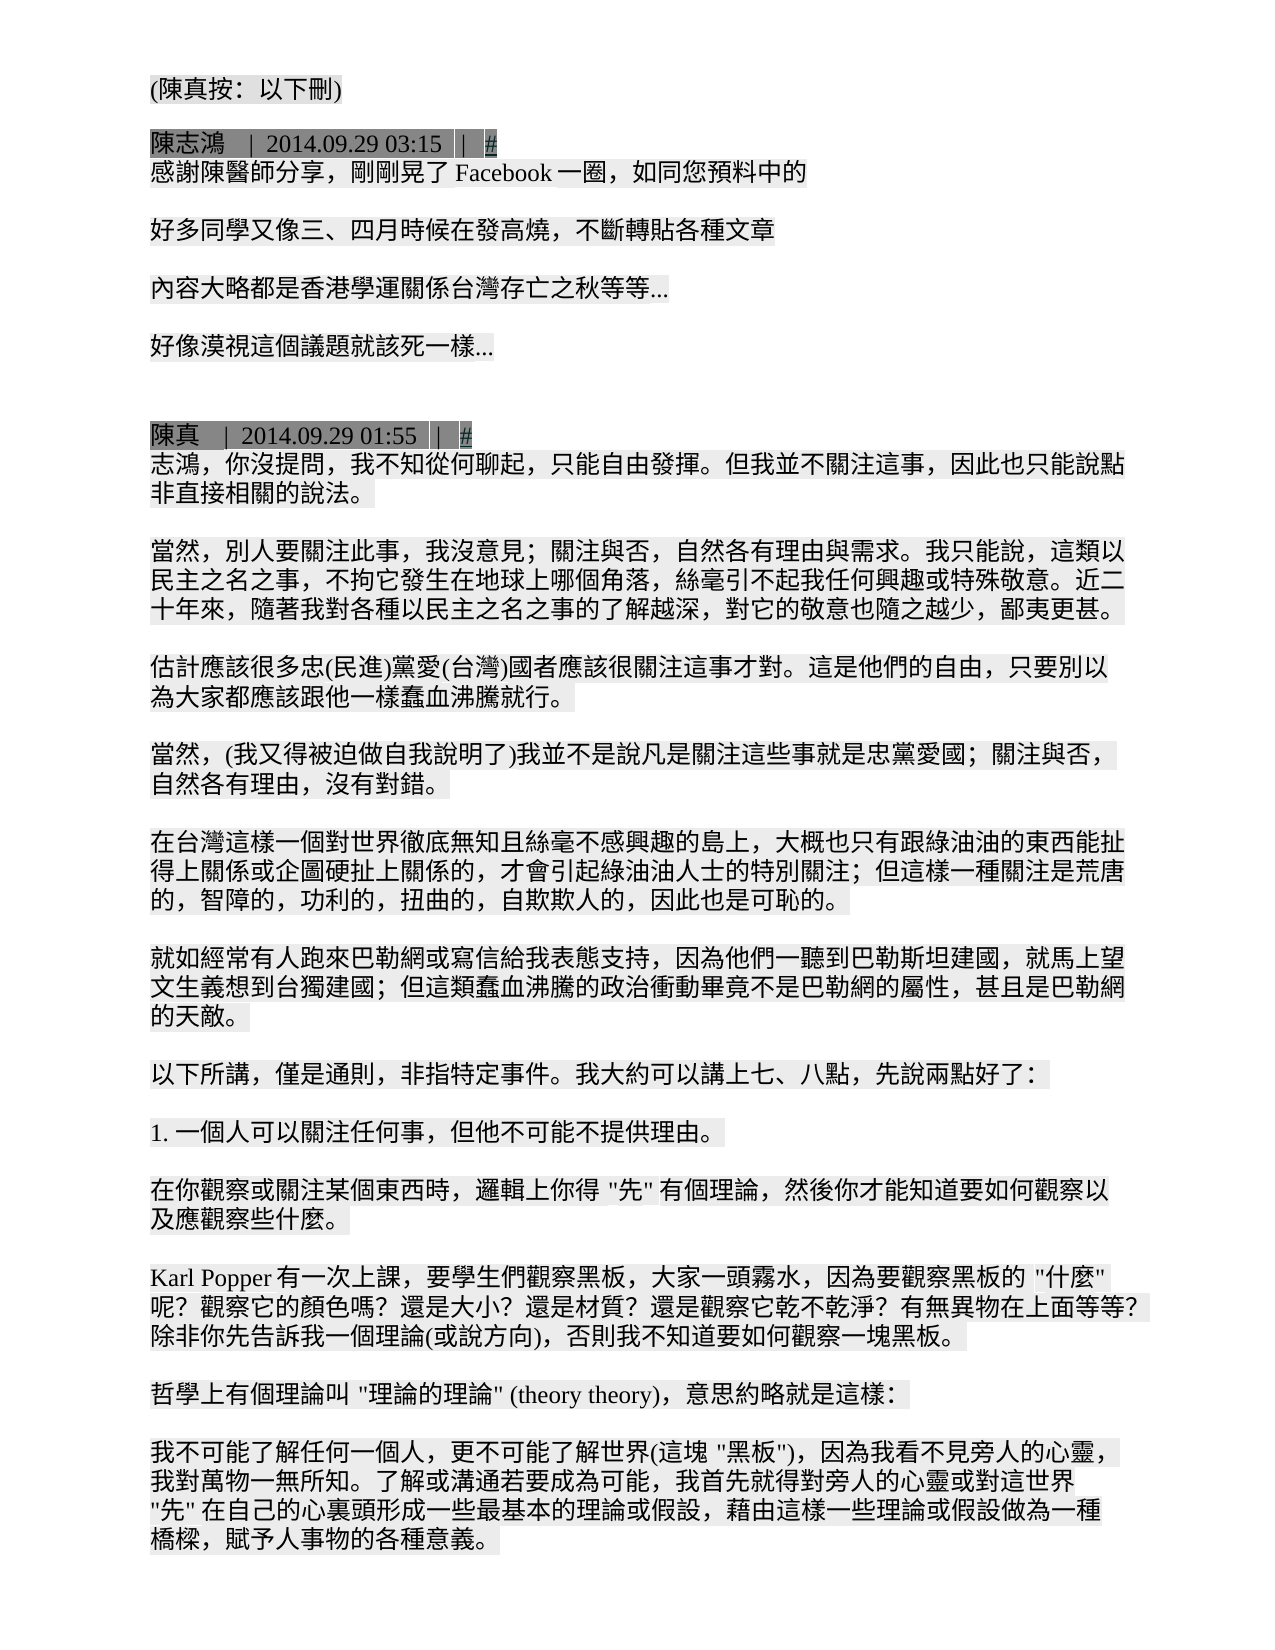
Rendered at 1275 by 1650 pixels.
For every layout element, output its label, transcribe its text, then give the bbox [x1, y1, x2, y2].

text 陳真 | 2014.09.29 01:55 | # [150, 421, 1125, 450]
text (陳真按：以下刪) [150, 75, 1125, 104]
text 感謝陳醫師分享，剛剛晃了Facebook一圈，如同您預料中的 好多同學又像三、四月時候在發高燒，不斷轉貼各種文章 內容大略都是香港學運關係台灣存亡之秋等等... 好像漠視這個議題就該死一樣... [150, 158, 1125, 362]
text 陳志鴻 | 2014.09.29 03:15 | # [150, 129, 1125, 158]
text 志鴻，你沒提問，我不知從何聊起，只能自由發揮。但我並不關注這事，因此也只能說點非直接相關的說法。 當然，別人要關注此事，我沒意見；關注與否，自然各有理由與需求。我只能說，這類以民主之名之事，不拘它發生在地球上哪個角落，絲毫引不起我任何興趣或特殊敬意。近二十年來，隨著我對各種以民主之名之事的了解越深，對它的敬意也隨之越少，鄙夷更甚。 估計應該很多忠(民進)黨愛(台灣)國者應該很關注這事才對。這是他們的自由，只要別以為大家都應該跟他一樣蠢血沸騰就行。 當然，(我又得被迫做自我說明了)我並不是說凡是關注這些事就是忠黨愛國；關注與否，自然各有理由，沒有對錯。 在台灣這樣一個對世界徹底無知且絲毫不感興趣的島上，大概也只有跟綠油油的東西能扯得上關係或企圖硬扯上關係的，才會引起綠油油人士的特別關注；但這樣一種關注是荒唐的，智障的，功利的，扭曲的，自欺欺人的，因此也是可恥的。 就如經常有人跑來巴勒網或寫信給我表態支持，因為他們一聽到巴勒斯坦建國，就馬上望文生義想到台獨建國；但這類蠢血沸騰的政治衝動畢竟不是巴勒網的屬性，甚且是巴勒網的天敵。 以下所講，僅是通則，非指特定事件。我大約可以講上七、八點，先說兩點好了： 1. 一個人可以關注任何事，但他不可能不提供理由。 在你觀察或關注某個東西時，邏輯上你得 "先" 有個理論，然後你才能知道要如何觀察以及應觀察些什麼。 Karl Popper有一次上課，要學生們觀察黑板，大家一頭霧水，因為要觀察黑板的 "什麼" 呢？觀察它的顏色嗎？還是大小？還是材質？還是觀察它乾不乾淨？有無異物在上面等等？除非你先告訴我一個理論(或說方向)，否則我不知道要如何觀察一塊黑板。 哲學上有個理論叫 "理論的理論" (theory theory)，意思約略就是這樣： 我不可能了解任何一個人，更不可能了解世界(這塊 "黑板")，因為我看不見旁人的心靈，我對萬物一無所知。了解或溝通若要成為可能，我首先就得對旁人的心靈或對這世界 "先" 在自己的心裏頭形成一些最基本的理論或假設，藉由這樣一些理論或假設做為一種橋樑，賦予人事物的各種意義。 當然，這樣一種先於所有理論的 "大寫的理論" 可以有千百種，乃至無數種；但若有人形成的理論是 "獨立" 或 "反中"，只要一聽到獨立他就蠢血沸騰，哪管你是巴勒斯坦或巴基斯坦，恁爸一概支持啦；或是只要能反中，恁爸也一概支持啦。這樣一種低能的大寫理論，我們只能說他頭殼壞去了。 你可以把我所謂的 "大寫的理論" 想像成各種收納盒，就像數學上的 "集合"(set)觀念一樣，依據不同屬性，把事物分類到不同的集合裏。 簡單說，世界不存在；唯有當這大寫的理論誕生，世界也才隨之誕生。我們根據各種大寫的理論來架構出一個個所謂 "世界"；理論不同，世界自然也就長得不一樣，你也可以說這是一種 "語言"。 墨西哥那位蒙面騎士 Marcos，在我看來也許是人類史上僅次於甘地的革命家或改革者，他常說 "語言就是我們的武器"，"我們(指弱者)應該尋找並創造屬於自己的語言"，一部份就是這個意思，另一部份的意思就暫且不表。 二十幾年前，也就是八零年代末，大家躲躲閃閃地剛剛開始喊台獨。記得在一次群眾運動中，主持人突然在活動的最高潮唸起一封 "台灣人民寫給車臣人民的公開信"，信裏裝模作樣地表達台灣人對於車臣人民追求獨立的決心和勇氣的敬佩。 我當下聽了覺得挺噁心，因為那不是建立在真正的關注或理解上，而純粹只是因為車臣反抗蘇聯共黨，於是就見獵心喜，趕緊裝模作樣地公開表示支持。 這些 "同志們"，我對他們了解到爆，他們哪會關心什麼車不車臣；純粹只是因為車臣要獨立，於是就拿來藉題發揮，寫什麼公開信，說什麼 "勇敢的台灣郎" 要向 "勇敢的車臣人民" 致敬。 那時候，蘇聯剛解體，獨立成20幾個(？)小國。車臣亦宣告獨立，隨之引起多年戰亂。 我從差不多1999年起，寫過有關車臣的一些文章，批評蘇聯的殘暴鎮壓與殺害異己。因為文章數量多，而且對於相關議題看了些書，更對其中幾個事件稍微做過一點功課，甚至一度想把文章集結成書；連書名都想好了，就叫做 "亂世兒女黑寡婦：車臣悲歌"。 我對之略微做過一點研究的事件例如，莫斯科歌劇院的黑寡婦挾持人質事件。我有理由相信俄羅斯的情治人員事先滲透並參與其中，為的是一舉殲滅所謂恐怖份子，不惜以人質為餌。另外我也寫過一位廣受尊敬的女記者被暗殺，叫 Anna Politkovskaya。 這位女記者，為人正直，勇敢，善良，即使在俄羅斯都廣受人們尊敬。幾位凶手後來雖全數判處重刑，但我相信這是俄羅斯官方所指使，因為在安娜被殺之前，短短十幾年之間(1990-2006年)，俄羅斯至少有四十幾名記者死於非命，而且大多找不到兇手。管控嚴密的社會，每年殺害幾名報導不利於官方的記者，若非官方所為，誰有這本事？ 至於所謂黑寡婦，就是自己的老公命喪戰亂之中，或自願成為 "恐怖份子" 即人肉炸彈而死，妻子家破人亡無路可走之際，出於悲憤，自己也成為人肉炸彈或所謂恐怖份子。莫斯科歌劇院挾持八百多名人質事件便是一群黑寡婦所為，四十幾人全數罹難。 我並不關心車臣是否應該獨立，獨立與否並不是我的 "大寫的理論"，過去不是，現在不是，將來也不是。 在影片和各種資料中，我看到這些黑寡婦，這些原本散落於各行各業的女生或家庭主婦，連槍怎麼拿都不會的所謂恐怖份子，在挾持人質的現場，有的緊張得一直啜泣發抖；有的膽子大，看到人質哭，還會安慰人質。 在一篇文章末尾，我說：如果你看到這些黑寡婦昔日燦爛的笑容與身影，昔日與愛人、子女與親友的各種快樂生活片段，縱鐵石心腸，恐怕也要為她們的悲劇灑下熱淚。 至於我說的那次黨外群眾運動，帶頭者突然在活動中唸起什麼台灣人給車臣人民的公開信，只讓人感到噁心想吐，因為我知道這是一種政治操作和利用。所謂黨外同志們的 "大寫理論"，始終只是一種極短線的政治利益操作，只要能打擊敵人就全屬題材，誇而大之，渲而染之，而不是真的關心什麼車臣不車臣；反之，若對我方不利，又完全是另一套相反的標準。 我花了十多年的時間，直到九零年代，才終於認清這一點。1995年吧，我和良哲等等一些朋友在台中以核四公投促進會的名義，成立一個讀書會，讀趙剛的 "小心國家族"，有兩回林義雄也有來參加。 除了醫學教科書滾科爛熟能倒著背之外，我那時沒讀過風花雪月以外的書，知識上相當無知，也不太知道怎麼表達。記得當時我還煞有介事地跟林義雄表示我對民進黨的反感，我說： "目的的本身就是目的，它不應該成為其它目的的手段"。 意思是說，如果你真的關心比方說人權，那你就應該關心人權本身，它本身就是一種目的，而不是老是選擇性地拿它來做為一種污名化敵人、打擊敵人的手段。如果你真的反對貪污反對買票，那就應該反對所有人的貪污和買票，而不是自己人貪污買票沒關係，敵人貪污買票就大張旗鼓，鳴鼓而攻之。 同理。如果有人宣稱民主是他的信仰，那他首先就應該反美才對，因為美國在全世界各地燒殺擄掠，千萬生靈塗炭；管你民不民主，只要聽我的，只要當我的狗，就是民主；反之就是恐怖份子。 至於我呢，我對這一切以民主之名的政治操作與宣稱完全不相信。或者說，我相信民主做為一種政治概念或理論，但不相信它的實際操作與宣稱。簡單說，它不是一種普世價值，它只是一種尚待解釋與有待大幅修正的政治制度選項 "之一"(!!)，與普世價值無關。 我之不相信民主猶如羅素之不相信。即使做為一種政治理論，在我看來，它頂多也只是一種層次很低、很下游的東西。羅素曾經說，美國從來都不是一個民主國家。他說，國家大權始終在大資本家和軍火商手裏世襲，世代相傳；而所謂選舉，只是從這個世襲家族中選出掌櫃，選出執行長，選出代理人。執行既定政策，維護 "家族" 利益。 換句話說，如果你真的把民主當成你的 "大寫理論"，那麼，這個 "大寫理論" 的後面還得有一堆更大的 "大大大寫理論" 才行；你得先檢討各種上游結構才行。簡單說，民主本身，本質上很難成為一種目的，更非普世價值。 2. 一個人可以關注任何事，但他不可能只關注特定某件事。 夜深了，還有要事在身。先說第一點就好，其它有機會再說。 寫這些，婆婆媽媽囉哩囉嗖的，它理應只是一些顯而易見毋庸多說的東西才對。 [150, 450, 1125, 1555]
